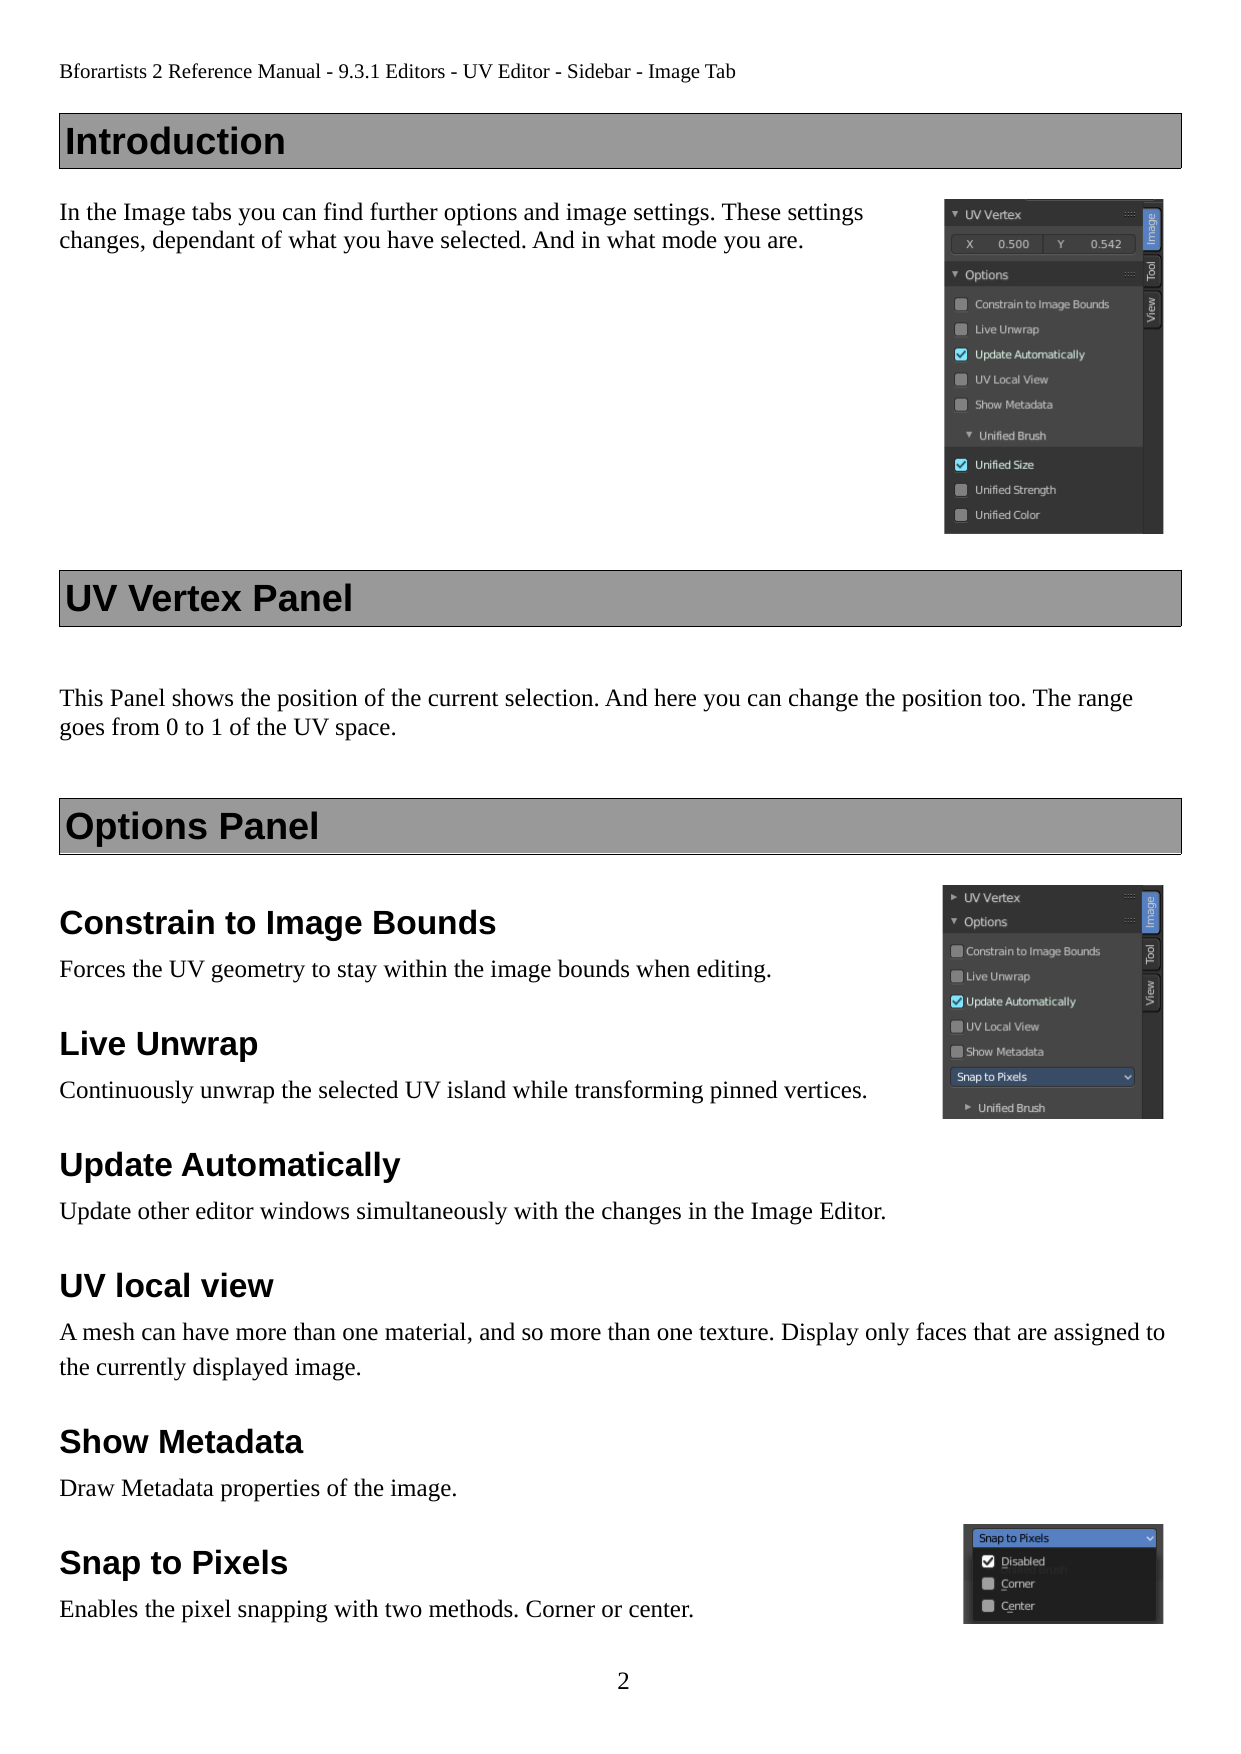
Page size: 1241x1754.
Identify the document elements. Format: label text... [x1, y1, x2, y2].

subtitle Constrain to Image Bounds [59, 903, 942, 942]
subtitle Live Unwrap [59, 1024, 942, 1063]
text In the Image tabs you can find further options and image settings. These settings changes, dependant of what you have selected. And in what mode you are. [59, 197, 1181, 254]
text Draw Metadata properties of the image. [59, 1473, 1181, 1502]
subtitle Show Metadata [59, 1422, 1181, 1460]
text Enables the pixel snapping with two methods. Corner or center. [59, 1594, 963, 1623]
subtitle Update Automatically [59, 1145, 1181, 1184]
text Continuously unwrap the selected UV island while transforming pinned vertices. [59, 1075, 942, 1104]
table_header Options Panel [60, 799, 1181, 853]
text Update other editor windows simultaneously with the changes in the Image Editor. [59, 1196, 1181, 1225]
table_header UV Vertex Panel [60, 571, 1181, 626]
picture [963, 1524, 1164, 1624]
subtitle UV local view [59, 1266, 1181, 1305]
subtitle [1164, 1543, 1181, 1581]
picture [944, 199, 1164, 534]
text A mesh can have more than one material, and so more than one texture. Display only faces that are assigned to the currently displayed image. [59, 1317, 1181, 1381]
subtitle [1164, 1024, 1181, 1063]
picture [942, 885, 1164, 1119]
subtitle [1164, 903, 1181, 942]
table_header Introduction [60, 114, 1181, 168]
subtitle Snap to Pixels [59, 1543, 963, 1581]
text Forces the UV geometry to stay within the image bounds when editing. [59, 954, 942, 983]
text This Panel shows the position of the current selection. And here you can change the position too. The range goes from 0 to 1 of the UV space. [59, 683, 1181, 741]
